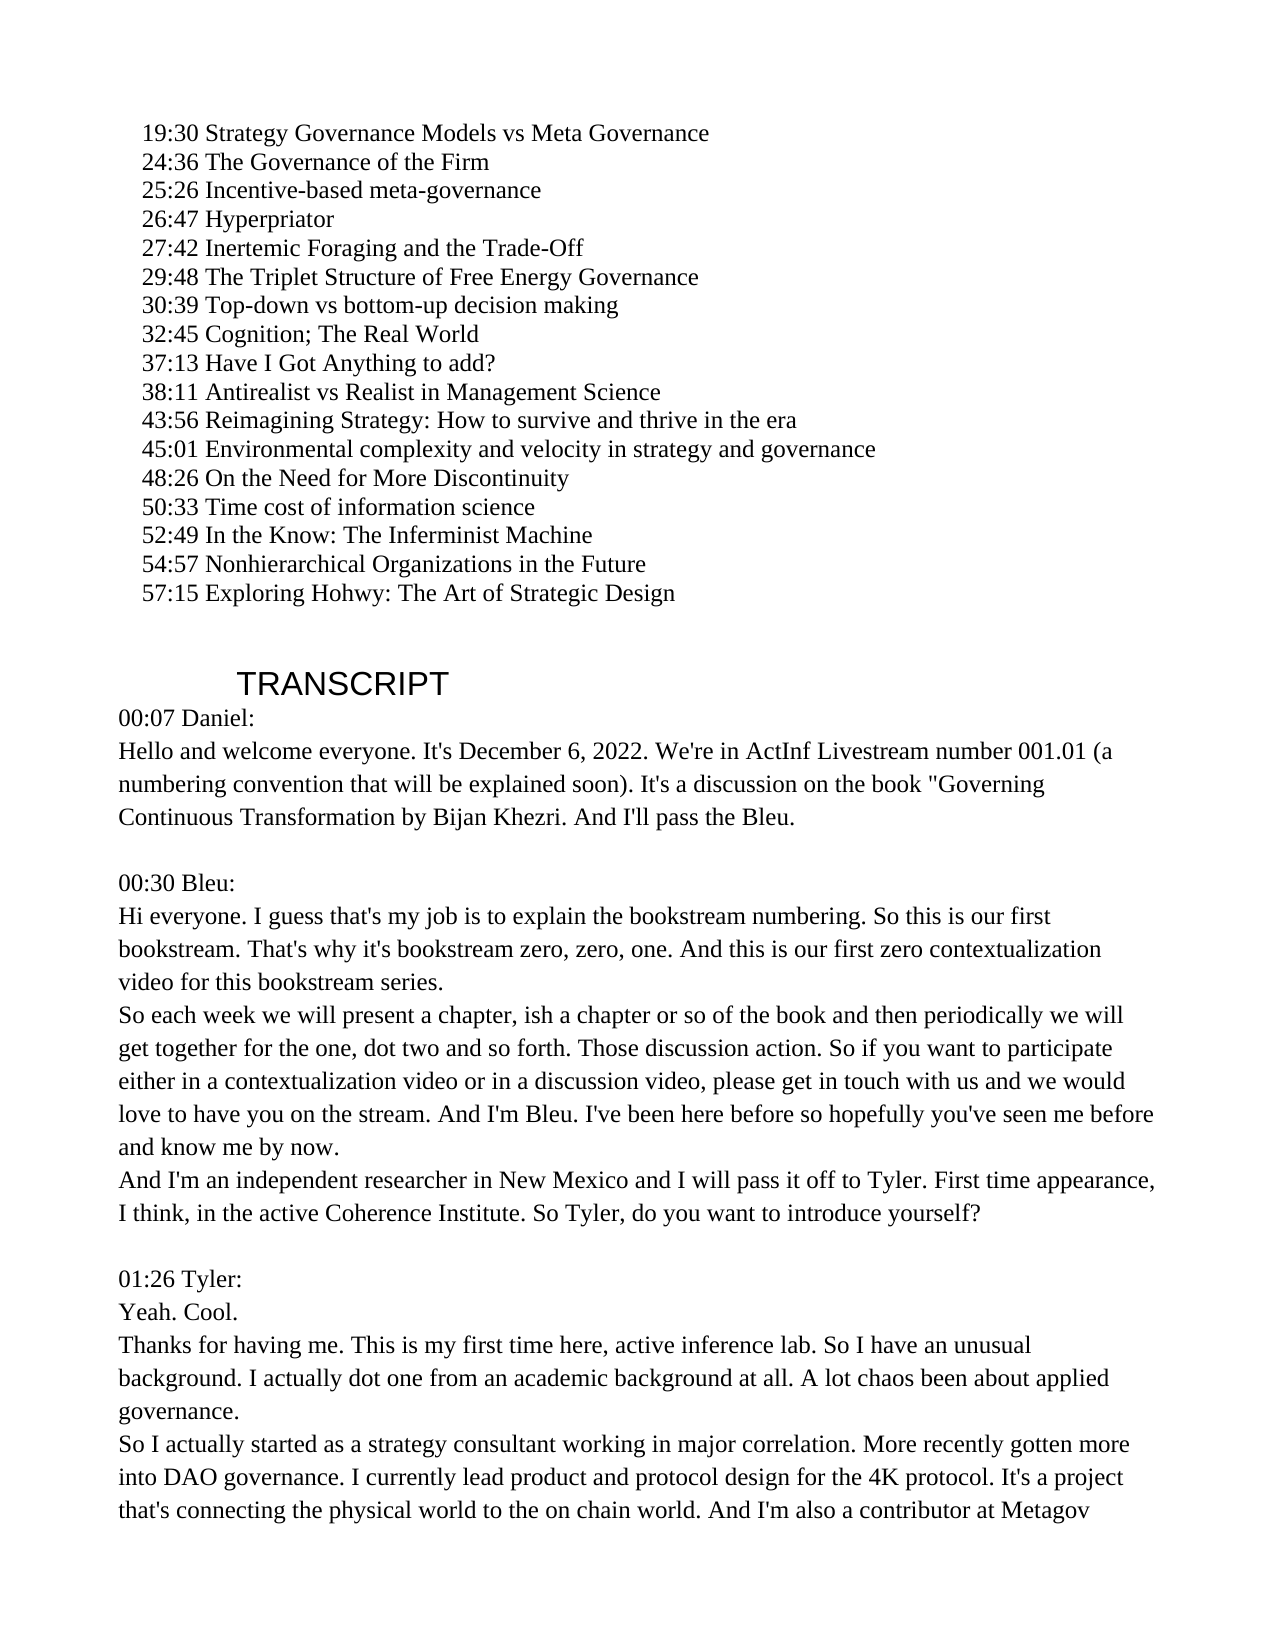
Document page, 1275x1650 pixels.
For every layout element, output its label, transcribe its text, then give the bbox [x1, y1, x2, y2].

table_cell 38:11 [112, 377, 202, 406]
table_cell Have I Got Anything to add? [202, 348, 932, 377]
table_cell 25:26 [112, 176, 202, 204]
table_cell Antirealist vs Realist in Management Science [202, 377, 932, 406]
table_cell The Triplet Structure of Free Energy Governance [202, 262, 932, 291]
table_cell 27:42 [112, 233, 202, 262]
text So I actually started as a strategy consultant working in major correlation. More recently gotten more into DAO governance. I currently lead product and protocol design for the 4K protocol. It's a project that's connecting the physical world to the on chain world. And I'm also a contributor at Metagov [118, 1429, 1157, 1524]
table_cell The Governance of the Firm [202, 147, 932, 176]
text Yeah. Cool. [118, 1297, 1157, 1326]
table_cell 45:01 [112, 434, 202, 463]
table_cell 43:56 [112, 406, 202, 434]
subtitle TRANSCRIPT [118, 664, 1157, 703]
table_cell Incentive-based meta-governance [202, 176, 932, 204]
table_cell Time cost of information science [202, 492, 932, 521]
table_cell 30:39 [112, 291, 202, 319]
table_cell Reimagining Strategy: How to survive and thrive in the era [202, 406, 932, 434]
text So each week we will present a chapter, ish a chapter or so of the book and then periodically we will get together for the one, dot two and so forth. Those discussion action. So if you want to participate either in a contextualization video or in a discussion video, please get in touch with us and we would love to have you on the stream. And I'm Bleu. I've been here before so hopefully you've seen me before and know me by now. [118, 1000, 1157, 1161]
text Hello and welcome everyone. It's December 6, 2022. We're in ActInf Livestream number 001.01 (a numbering convention that will be explained soon). It's a discussion on the book "Governing Continuous Transformation by Bijan Khezri. And I'll pass the Bleu. [118, 736, 1157, 831]
table_cell 37:13 [112, 348, 202, 377]
table_cell 26:47 [112, 204, 202, 233]
table_cell 19:30 [112, 118, 202, 147]
table_cell In the Know: The Inferminist Machine [202, 521, 932, 549]
text 00:30 Bleu: [118, 868, 1157, 897]
table_cell 29:48 [112, 262, 202, 291]
table_cell 48:26 [112, 463, 202, 492]
text Hi everyone. I guess that's my job is to explain the bookstream numbering. So this is our first bookstream. That's why it's bookstream zero, zero, one. And this is our first zero contextualization video for this bookstream series. [118, 901, 1157, 996]
table_cell 24:36 [112, 147, 202, 176]
table_cell On the Need for More Discontinuity [202, 463, 932, 492]
table_cell 57:15 [112, 578, 202, 607]
table_cell 52:49 [112, 521, 202, 549]
table_cell Exploring Hohwy: The Art of Strategic Design [202, 578, 932, 607]
table_cell Top-down vs bottom-up decision making [202, 291, 932, 319]
table_cell 50:33 [112, 492, 202, 521]
table_cell 32:45 [112, 319, 202, 348]
table_cell 54:57 [112, 549, 202, 578]
table_cell Hyperpriator [202, 204, 932, 233]
table_cell Cognition; The Real World [202, 319, 932, 348]
table_cell Environmental complexity and velocity in strategy and governance [202, 434, 932, 463]
table_cell Strategy Governance Models vs Meta Governance [202, 118, 932, 147]
text Thanks for having me. This is my first time here, active inference lab. So I have an unusual background. I actually dot one from an academic background at all. A lot chaos been about applied governance. [118, 1330, 1157, 1425]
table_cell Nonhierarchical Organizations in the Future [202, 549, 932, 578]
text 00:07 Daniel: [118, 703, 1157, 732]
table_cell Inertemic Foraging and the Trade-Off [202, 233, 932, 262]
text And I'm an independent researcher in New Mexico and I will pass it off to Tyler. First time appearance, I think, in the active Coherence Institute. So Tyler, do you want to introduce yourself? [118, 1165, 1157, 1227]
text 01:26 Tyler: [118, 1264, 1157, 1293]
